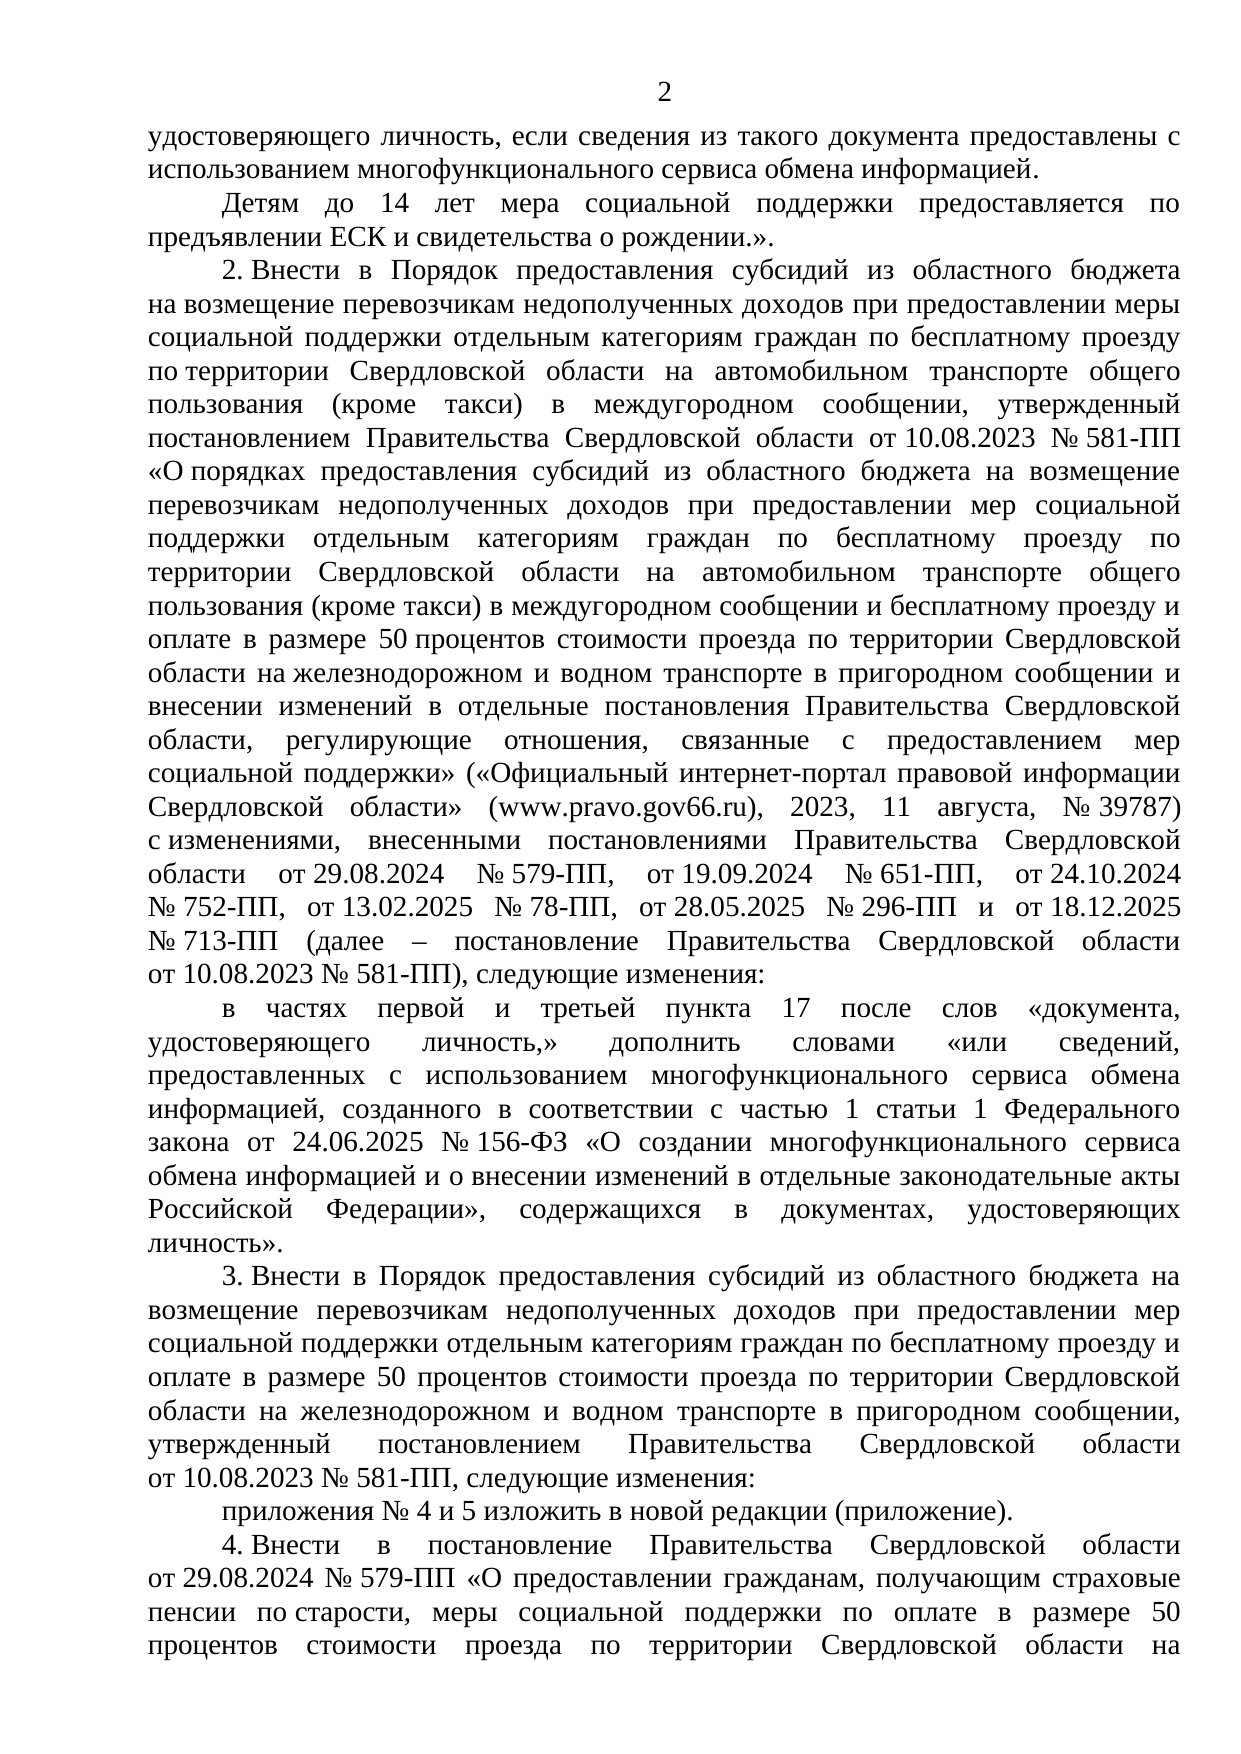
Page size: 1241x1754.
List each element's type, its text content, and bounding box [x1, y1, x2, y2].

text 4. Внести в постановление Правительства Свердловской области от 29.08.2024 № 579-ПП «О предоставлении гражданам, получающим страховые пенсии по старости, меры социальной поддержки по оплате в размере 50 процентов стоимости проезда по территории Свердловской области на [148, 1527, 1181, 1661]
text 3. Внести в Порядок предоставления субсидий из областного бюджета на возмещение перевозчикам недополученных доходов при предоставлении мер социальной поддержки отдельным категориям граждан по бесплатному проезду и оплате в размере 50 процентов стоимости проезда по территории Свердловской области на железнодорожном и водном транспорте в пригородном сообщении, утвержденный постановлением Правительства Свердловской области от 10.08.2023 № 581-ПП, следующие изменения: [148, 1258, 1181, 1493]
text Детям до 14 лет мера социальной поддержки предоставляется по предъявлении ЕСК и свидетельства о рождении.». [148, 185, 1181, 252]
text приложения № 4 и 5 изложить в новой редакции (приложение). [148, 1493, 1181, 1527]
text 2. Внести в Порядок предоставления субсидий из областного бюджета на возмещение перевозчикам недополученных доходов при предоставлении меры социальной поддержки отдельным категориям граждан по бесплатному проезду по территории Свердловской области на автомобильном транспорте общего пользования (кроме такси) в междугородном сообщении, утвержденный постановлением Правительства Свердловской области от 10.08.2023 № 581-ПП «О порядках предоставления субсидий из областного бюджета на возмещение перевозчикам недополученных доходов при предоставлении мер социальной поддержки отдельным категориям граждан по бесплатному проезду по территории Свердловской области на автомобильном транспорте общего пользования (кроме такси) в междугородном сообщении и бесплатному проезду и оплате в размере 50 процентов стоимости проезда по территории Свердловской области на железнодорожном и водном транспорте в пригородном сообщении и внесении изменений в отдельные постановления Правительства Свердловской области, регулирующие отношения, связанные с предоставлением мер социальной поддержки» («Официальный интернет-портал правовой информации Свердловской области» (www.pravo.gov66.ru), 2023, 11 августа, № 39787) с изменениями, внесенными постановлениями Правительства Свердловской области от 29.08.2024 № 579-ПП, от 19.09.2024 № 651-ПП, от 24.10.2024 № 752‑ПП, от 13.02.2025 № 78-ПП, от 28.05.2025 № 296-ПП и от 18.12.2025 № 713‑ПП (далее – постановление Правительства Свердловской области от 10.08.2023 № 581-ПП), следующие изменения: [148, 252, 1181, 990]
text в частях первой и третьей пункта 17 после слов «документа, удостоверяющего личность,» дополнить словами «или сведений, предоставленных с использованием многофункционального сервиса обмена информацией, созданного в соответствии с частью 1 статьи 1 Федерального закона от 24.06.2025 № 156-ФЗ «О создании многофункционального сервиса обмена информацией и о внесении изменений в отдельные законодательные акты Российской Федерации», содержащихся в документах, удостоверяющих личность». [148, 990, 1181, 1258]
text удостоверяющего личность, если сведения из такого документа предоставлены с использованием многофункционального сервиса обмена информацией. [148, 118, 1181, 185]
